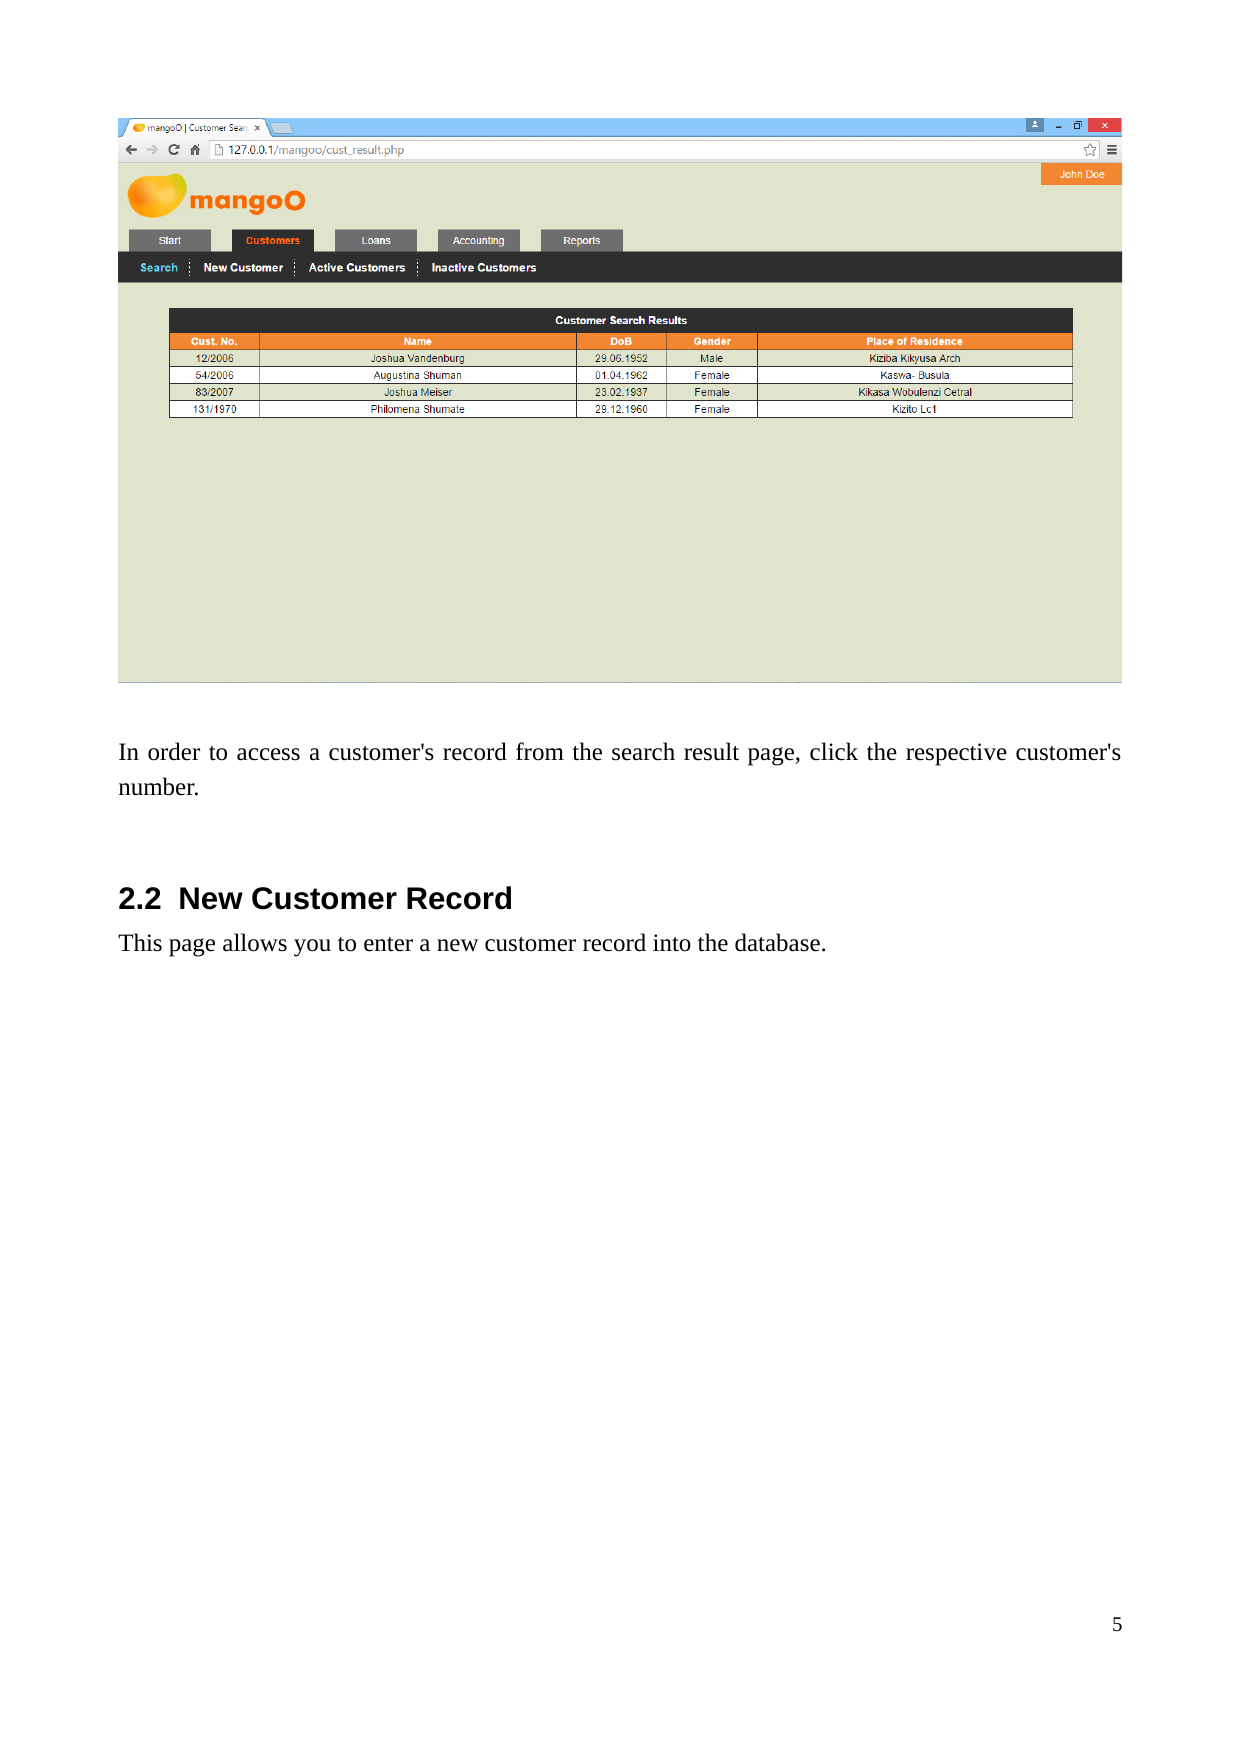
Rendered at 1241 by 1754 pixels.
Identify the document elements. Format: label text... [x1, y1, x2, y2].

subtitle New Customer Record [118, 880, 1122, 916]
picture [118, 118, 1123, 683]
text This page allows you to enter a new customer record into the database. [118, 928, 1122, 957]
text In order to access a customer's record from the search result page, click the respective customer's number. [118, 737, 1122, 801]
